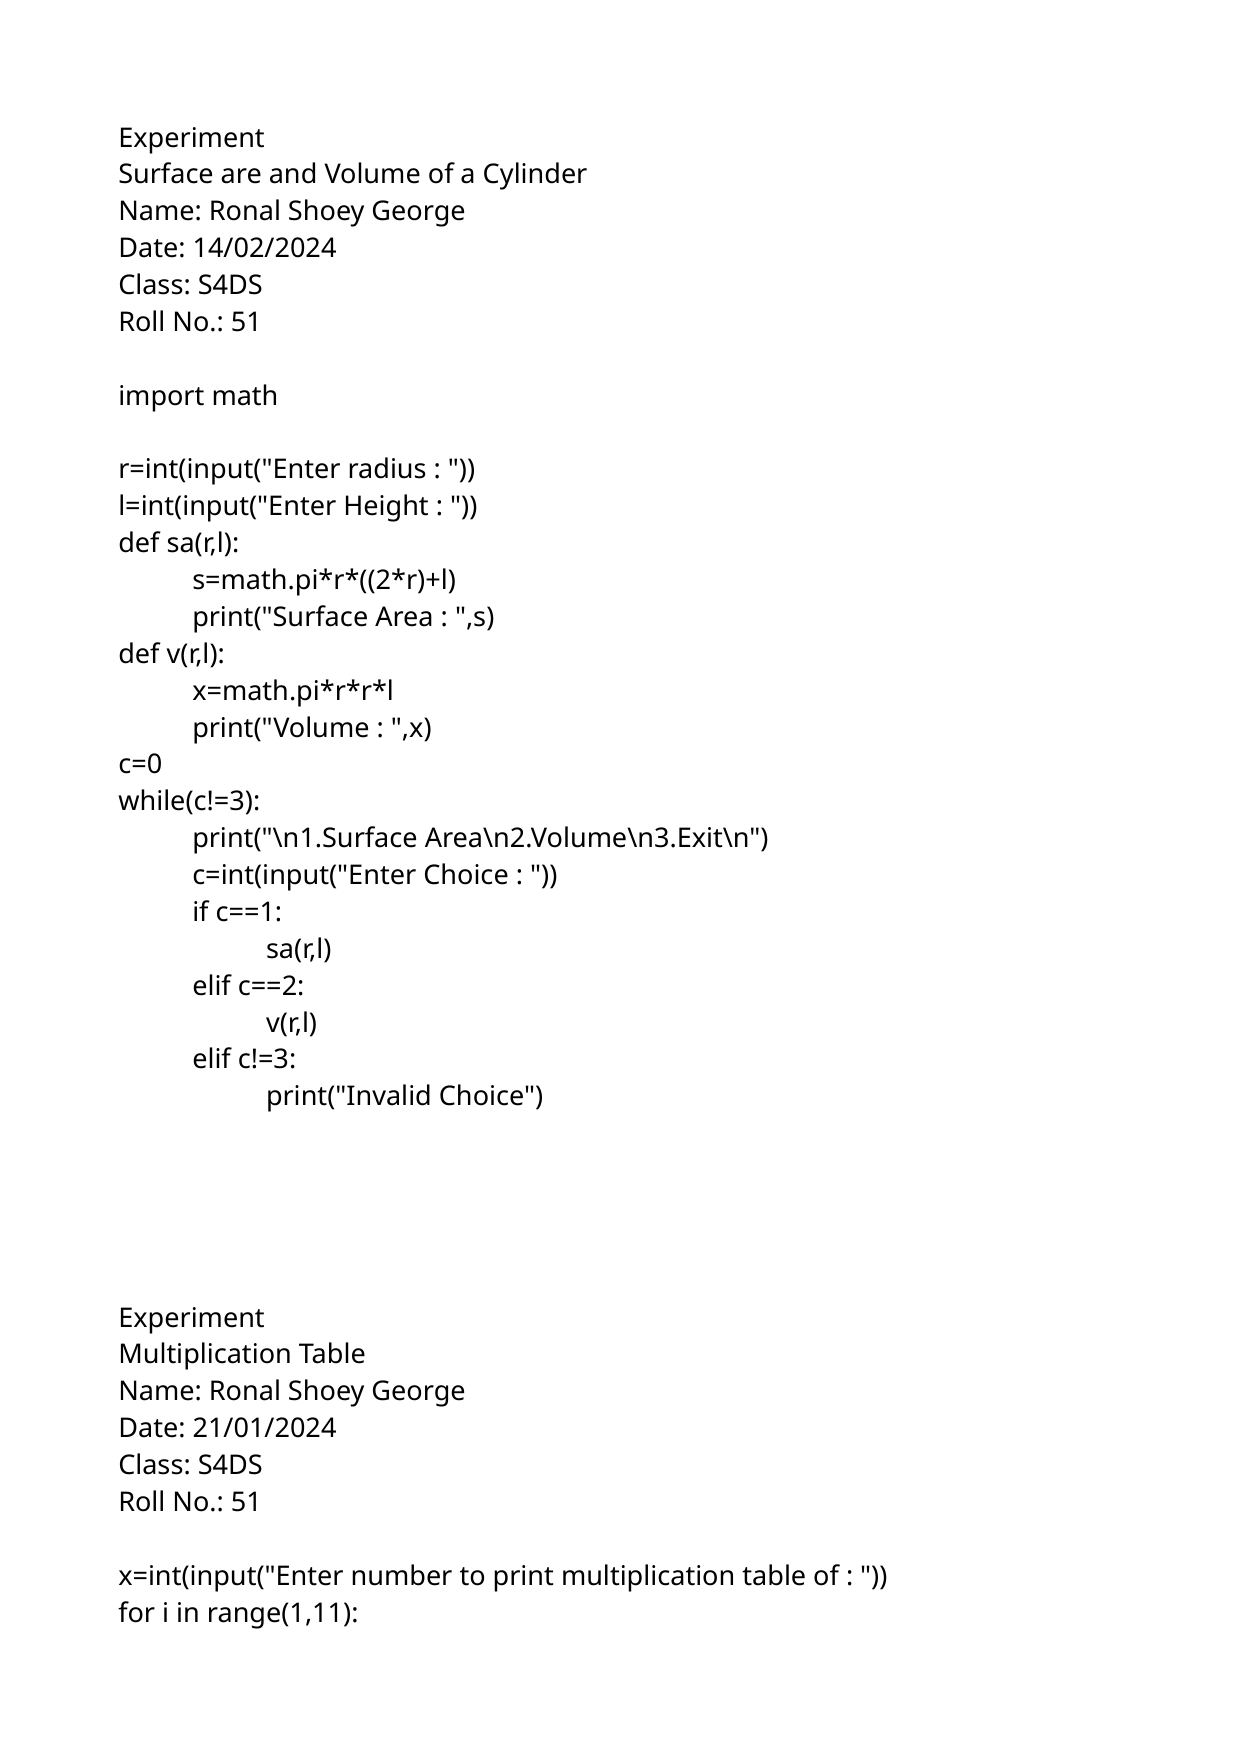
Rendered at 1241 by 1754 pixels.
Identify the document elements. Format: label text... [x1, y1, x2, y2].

text c=int(input("Enter Choice : ")) [118, 856, 1122, 892]
text Name: Ronal Shoey George [118, 192, 1122, 229]
text Date: 21/01/2024 [118, 1409, 1122, 1446]
text Name: Ronal Shoey George [118, 1372, 1122, 1409]
text c=0 [118, 745, 1122, 782]
text Class: S4DS [118, 1446, 1122, 1482]
text s=math.pi*r*((2*r)+l) [118, 561, 1122, 597]
text elif c==2: [118, 966, 1122, 1003]
text print("Volume : ",x) [118, 708, 1122, 745]
text for i in range(1,11): [118, 1593, 1122, 1630]
text sa(r,l) [118, 929, 1122, 966]
text v(r,l) [118, 1003, 1122, 1040]
text while(c!=3): [118, 782, 1122, 819]
text def sa(r,l): [118, 524, 1122, 561]
text Class: S4DS [118, 266, 1122, 302]
text def v(r,l): [118, 634, 1122, 671]
text Experiment [118, 118, 1122, 155]
text elif c!=3: [118, 1040, 1122, 1077]
text l=int(input("Enter Height : ")) [118, 487, 1122, 524]
text Surface are and Volume of a Cylinder [118, 155, 1122, 192]
text x=int(input("Enter number to print multiplication table of : ")) [118, 1556, 1122, 1593]
text Roll No.: 51 [118, 1482, 1122, 1519]
text x=math.pi*r*r*l [118, 671, 1122, 708]
text r=int(input("Enter radius : ")) [118, 450, 1122, 487]
text Multiplication Table [118, 1335, 1122, 1372]
text if c==1: [118, 892, 1122, 929]
text Date: 14/02/2024 [118, 229, 1122, 266]
text Experiment [118, 1298, 1122, 1335]
text import math [118, 376, 1122, 413]
text print("Surface Area : ",s) [118, 597, 1122, 634]
text print("\n1.Surface Area\n2.Volume\n3.Exit\n") [118, 819, 1122, 856]
text Roll No.: 51 [118, 302, 1122, 339]
text print("Invalid Choice") [118, 1077, 1122, 1114]
